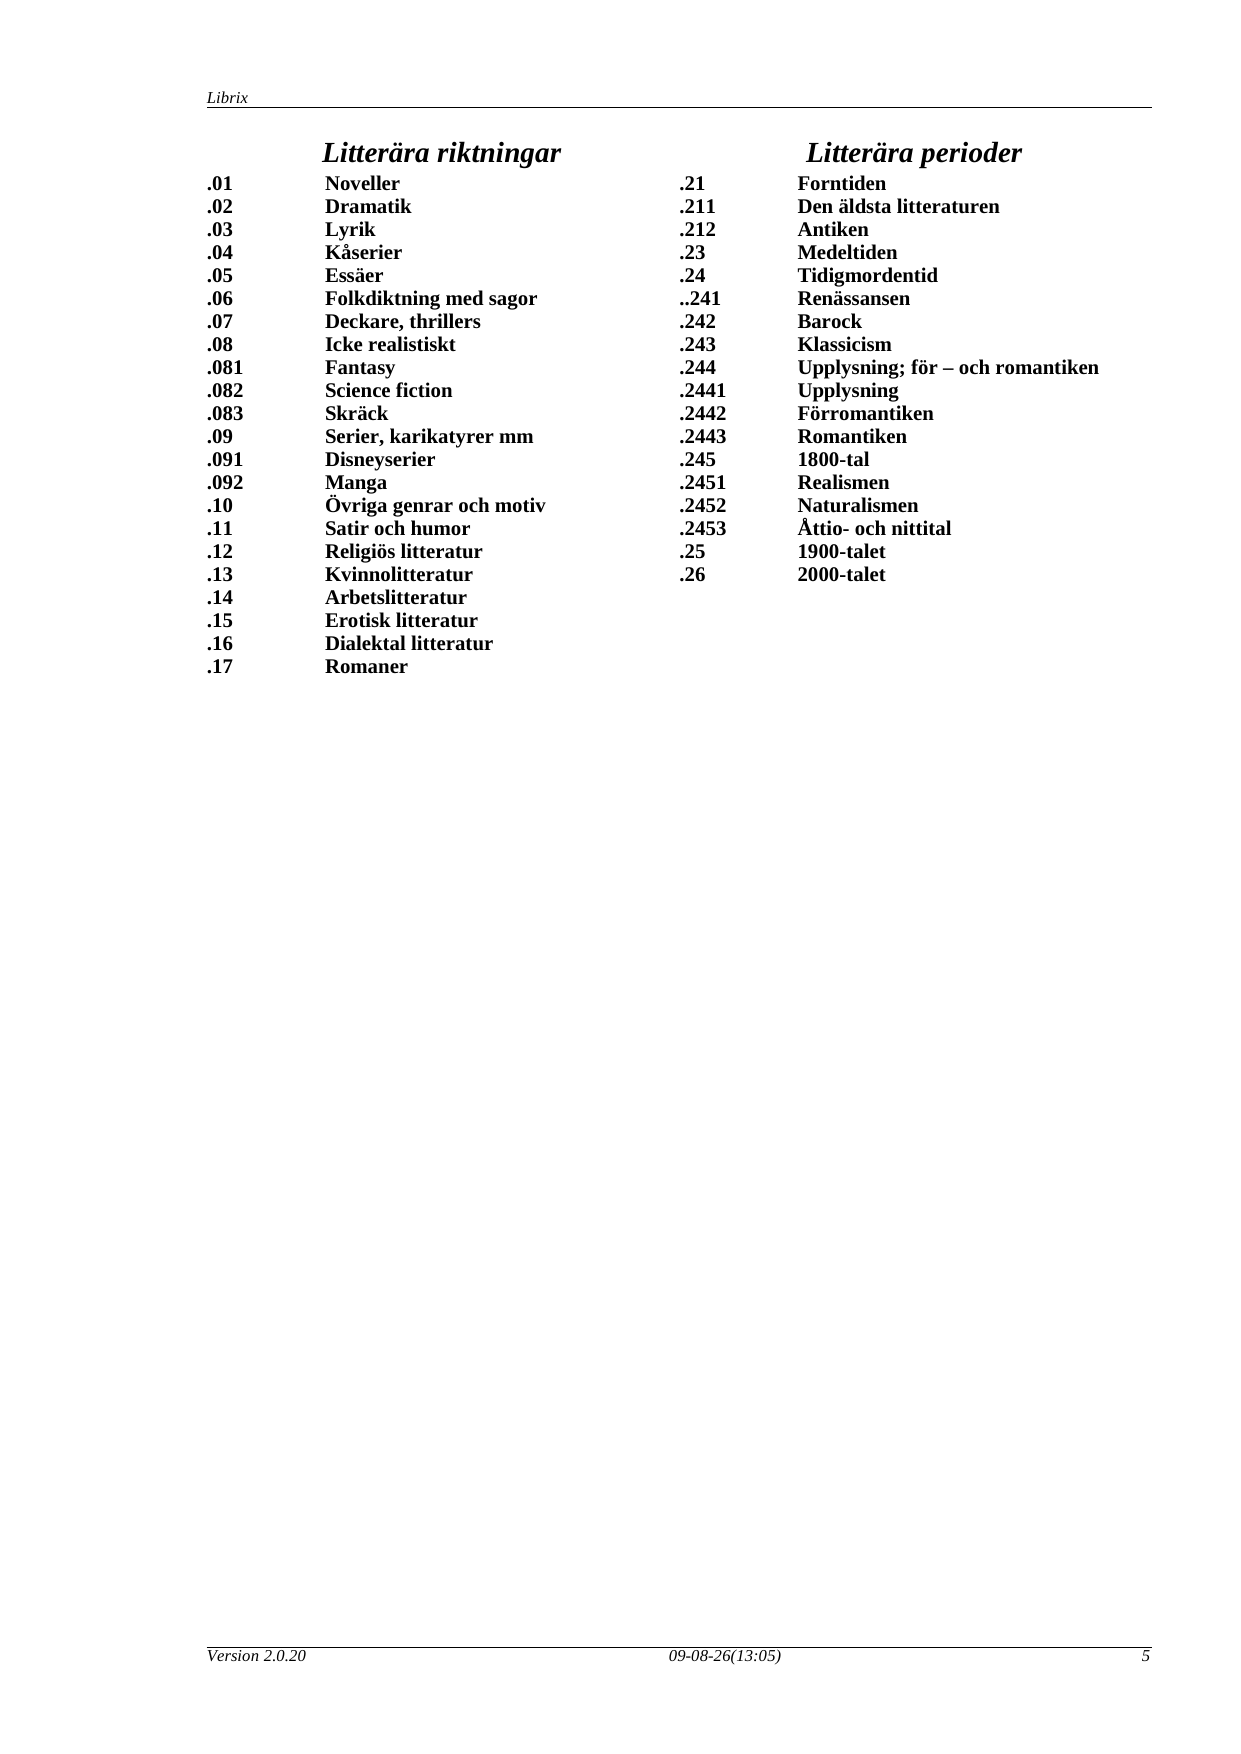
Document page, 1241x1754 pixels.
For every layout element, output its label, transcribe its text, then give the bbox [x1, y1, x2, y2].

text ..241 Renässansen [679, 287, 1152, 310]
text .12 Religiös litteratur [207, 540, 679, 563]
text .06 Folkdiktning med sagor [207, 287, 679, 310]
text .2451 Realismen [679, 471, 1152, 494]
text .083 Skräck [207, 402, 679, 425]
text .243 Klassicism [679, 333, 1152, 356]
text .091 Disneyserier [207, 448, 679, 471]
text .02 Dramatik [207, 195, 679, 218]
text .211 Den äldsta litteraturen [679, 195, 1152, 218]
text .16 Dialektal litteratur [207, 632, 679, 655]
text .08 Icke realistiskt [207, 333, 679, 356]
text .13 Kvinnolitteratur [207, 563, 679, 586]
text .2452 Naturalismen [679, 494, 1152, 517]
text .242 Barock [679, 310, 1152, 333]
text .15 Erotisk litteratur [207, 609, 679, 632]
text .23 Medeltiden [679, 241, 1152, 264]
text .245 1800-tal [679, 448, 1152, 471]
text .14 Arbetslitteratur [207, 586, 679, 609]
text .17 Romaner [207, 655, 679, 678]
text .092 Manga [207, 471, 679, 494]
text .081 Fantasy [207, 356, 679, 379]
text .24 Tidigmordentid [679, 264, 1152, 287]
text .2453 Åttio- och nittital [679, 517, 1152, 540]
text .11 Satir och humor [207, 517, 679, 540]
text .09 Serier, karikatyrer mm [207, 425, 679, 448]
text .082 Science fiction [207, 379, 679, 402]
text .25 1900-talet [679, 540, 1152, 563]
text .04 Kåserier [207, 241, 679, 264]
text .2443 Romantiken [679, 425, 1152, 448]
text .21 Forntiden [679, 172, 1152, 195]
subtitle Litterära riktningar [207, 137, 679, 169]
text .05 Essäer [207, 264, 679, 287]
text .10 Övriga genrar och motiv [207, 494, 679, 517]
text .2442 Förromantiken [679, 402, 1152, 425]
text .07 Deckare, thrillers [207, 310, 679, 333]
text .03 Lyrik [207, 218, 679, 241]
text .01 Noveller [207, 172, 679, 195]
text .212 Antiken [679, 218, 1152, 241]
text .26 2000-talet [679, 563, 1152, 586]
text .244 Upplysning; för – och romantiken [679, 356, 1152, 379]
subtitle Litterära perioder [679, 137, 1152, 169]
text .2441 Upplysning [679, 379, 1152, 402]
